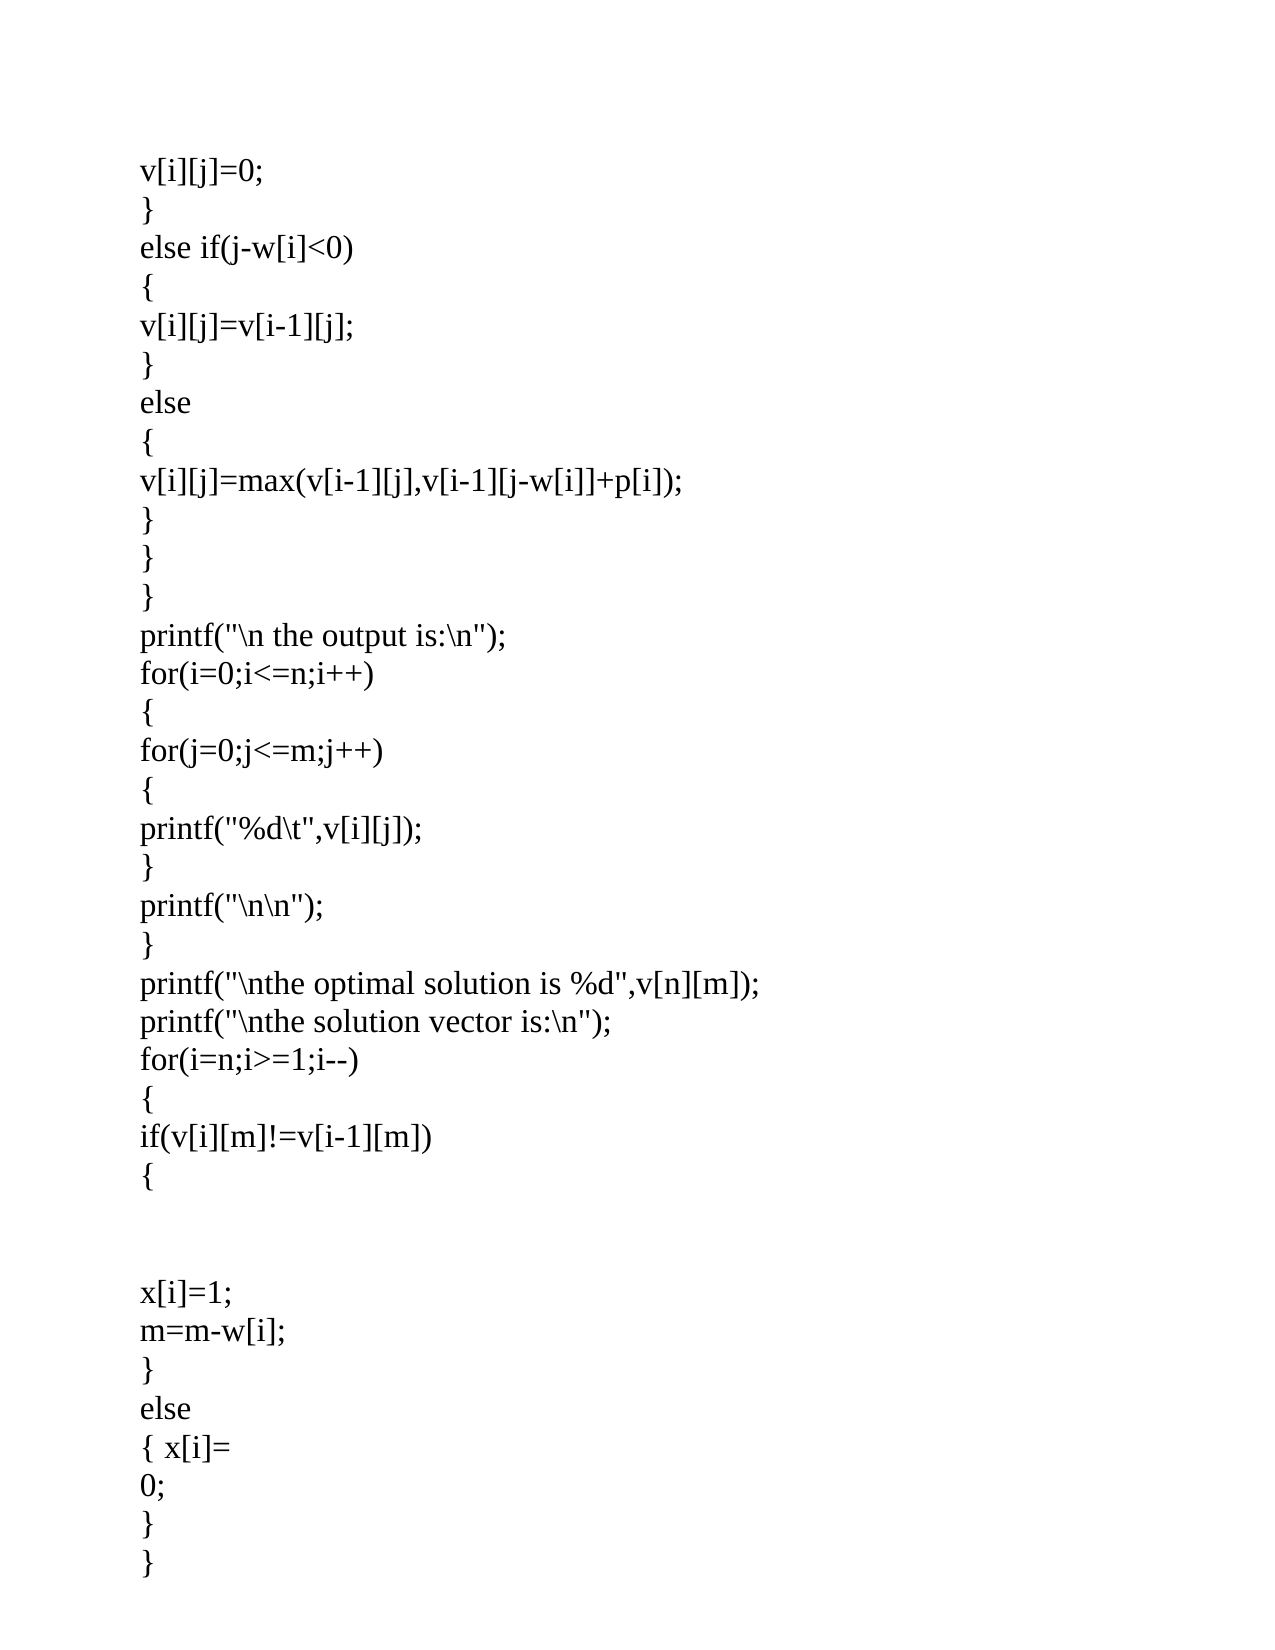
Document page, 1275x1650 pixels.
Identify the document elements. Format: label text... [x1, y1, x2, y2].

text if(v[i][m]!=v[i-1][m]) [139, 1117, 1179, 1155]
text { [139, 421, 1179, 459]
text } [139, 344, 1179, 382]
text { [139, 692, 1179, 730]
text m=m-w[i]; [139, 1311, 1179, 1349]
text } [139, 847, 1179, 885]
text } [139, 189, 1179, 227]
text v[i][j]=0; [139, 150, 1179, 188]
text else if(j-w[i]<0) [139, 227, 1179, 266]
text } [139, 499, 1179, 537]
text } [139, 1542, 1179, 1581]
text } [139, 537, 1179, 576]
text { [139, 1156, 1179, 1194]
text v[i][j]=v[i-1][j]; [139, 305, 1179, 343]
text x[i]=1; [139, 1272, 1179, 1310]
text { x[i]=0; [139, 1427, 234, 1503]
text printf("\n\n"); [139, 885, 1179, 924]
text for(j=0;j<=m;j++) [139, 730, 1179, 769]
text printf("\n the output is:\n"); for(i=0;i<=n;i++) [139, 615, 548, 692]
text printf("%d\t",v[i][j]); [139, 808, 1179, 846]
text { [139, 769, 1179, 807]
text } [139, 1349, 1179, 1388]
text else [139, 1388, 1179, 1426]
text v[i][j]=max(v[i-1][j],v[i-1][j-w[i]]+p[i]); [139, 460, 1179, 498]
text printf("\nthe optimal solution is %d",v[n][m]); printf("\nthe solution vector is:\n"); for(i=n;i>=1;i--) [139, 963, 760, 1078]
text } [139, 1504, 1179, 1542]
text { [139, 1078, 1179, 1116]
text } [139, 576, 1179, 614]
text } [139, 924, 1179, 962]
text else [139, 382, 1179, 421]
text { [139, 266, 1179, 304]
